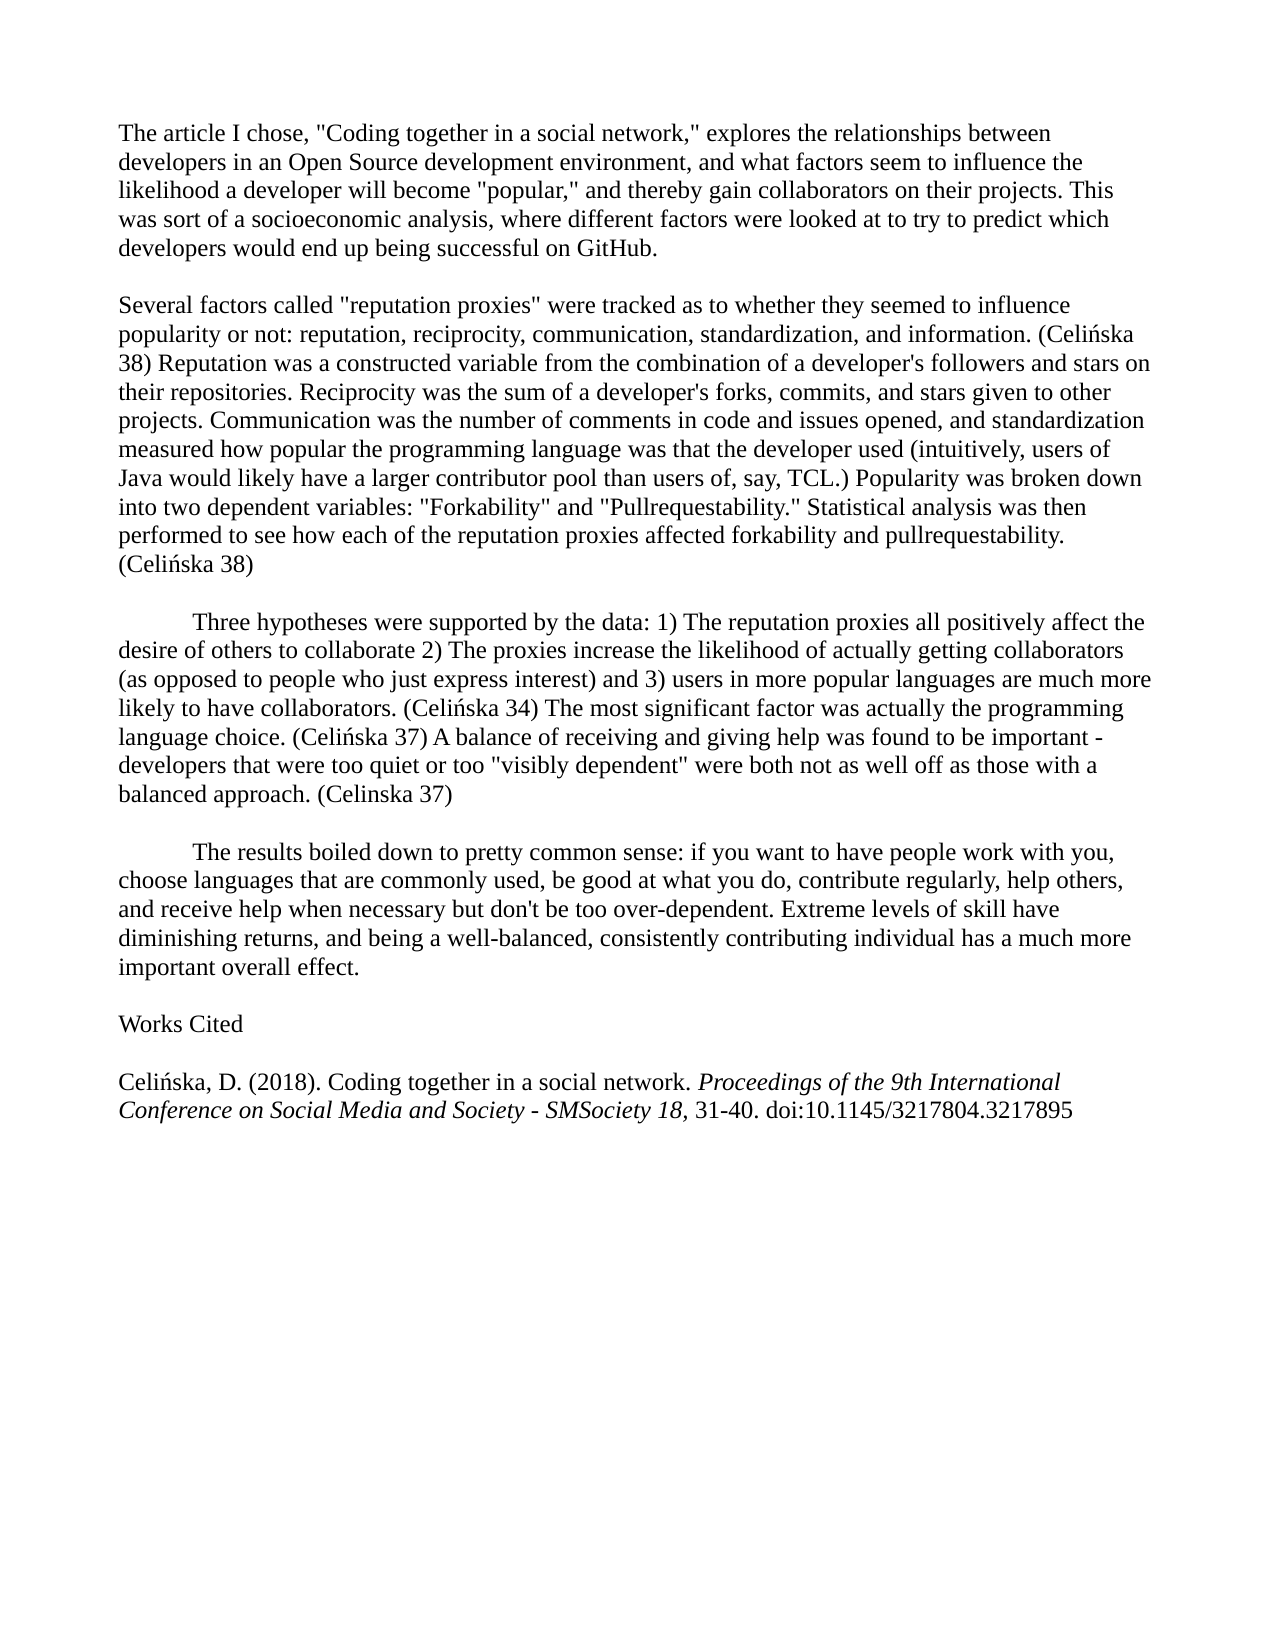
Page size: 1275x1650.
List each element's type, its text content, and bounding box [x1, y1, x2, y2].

text Works Cited [118, 1009, 1157, 1038]
text Several factors called "reputation proxies" were tracked as to whether they seemed to influence popularity or not: reputation, reciprocity, communication, standardization, and information. (Celińska 38) Reputation was a constructed variable from the combination of a developer's followers and stars on their repositories. Reciprocity was the sum of a developer's forks, commits, and stars given to other projects. Communication was the number of comments in code and issues opened, and standardization measured how popular the programming language was that the developer used (intuitively, users of Java would likely have a larger contributor pool than users of, say, TCL.) Popularity was broken down into two dependent variables: "Forkability" and "Pullrequestability." Statistical analysis was then performed to see how each of the reputation proxies affected forkability and pullrequestability. (Celińska 38) [118, 291, 1157, 578]
text Three hypotheses were supported by the data: 1) The reputation proxies all positively affect the desire of others to collaborate 2) The proxies increase the likelihood of actually getting collaborators (as opposed to people who just express interest) and 3) users in more popular languages are much more likely to have collaborators. (Celińska 34) The most significant factor was actually the programming language choice. (Celińska 37) A balance of receiving and giving help was found to be important - developers that were too quiet or too "visibly dependent" were both not as well off as those with a balanced approach. (Celinska 37) [118, 607, 1157, 808]
text Celińska, D. (2018). Coding together in a social network. Proceedings of the 9th International Conference on Social Media and Society - SMSociety 18, 31-40. doi:10.1145/3217804.3217895 [118, 1067, 1157, 1124]
text The results boiled down to pretty common sense: if you want to have people work with you, choose languages that are commonly used, be good at what you do, contribute regularly, help others, and receive help when necessary but don't be too over-dependent. Extreme levels of skill have diminishing returns, and being a well-balanced, consistently contributing individual has a much more important overall effect. [118, 837, 1157, 981]
text The article I chose, "Coding together in a social network," explores the relationships between developers in an Open Source development environment, and what factors seem to influence the likelihood a developer will become "popular," and thereby gain collaborators on their projects. This was sort of a socioeconomic analysis, where different factors were looked at to try to predict which developers would end up being successful on GitHub. [118, 118, 1157, 262]
